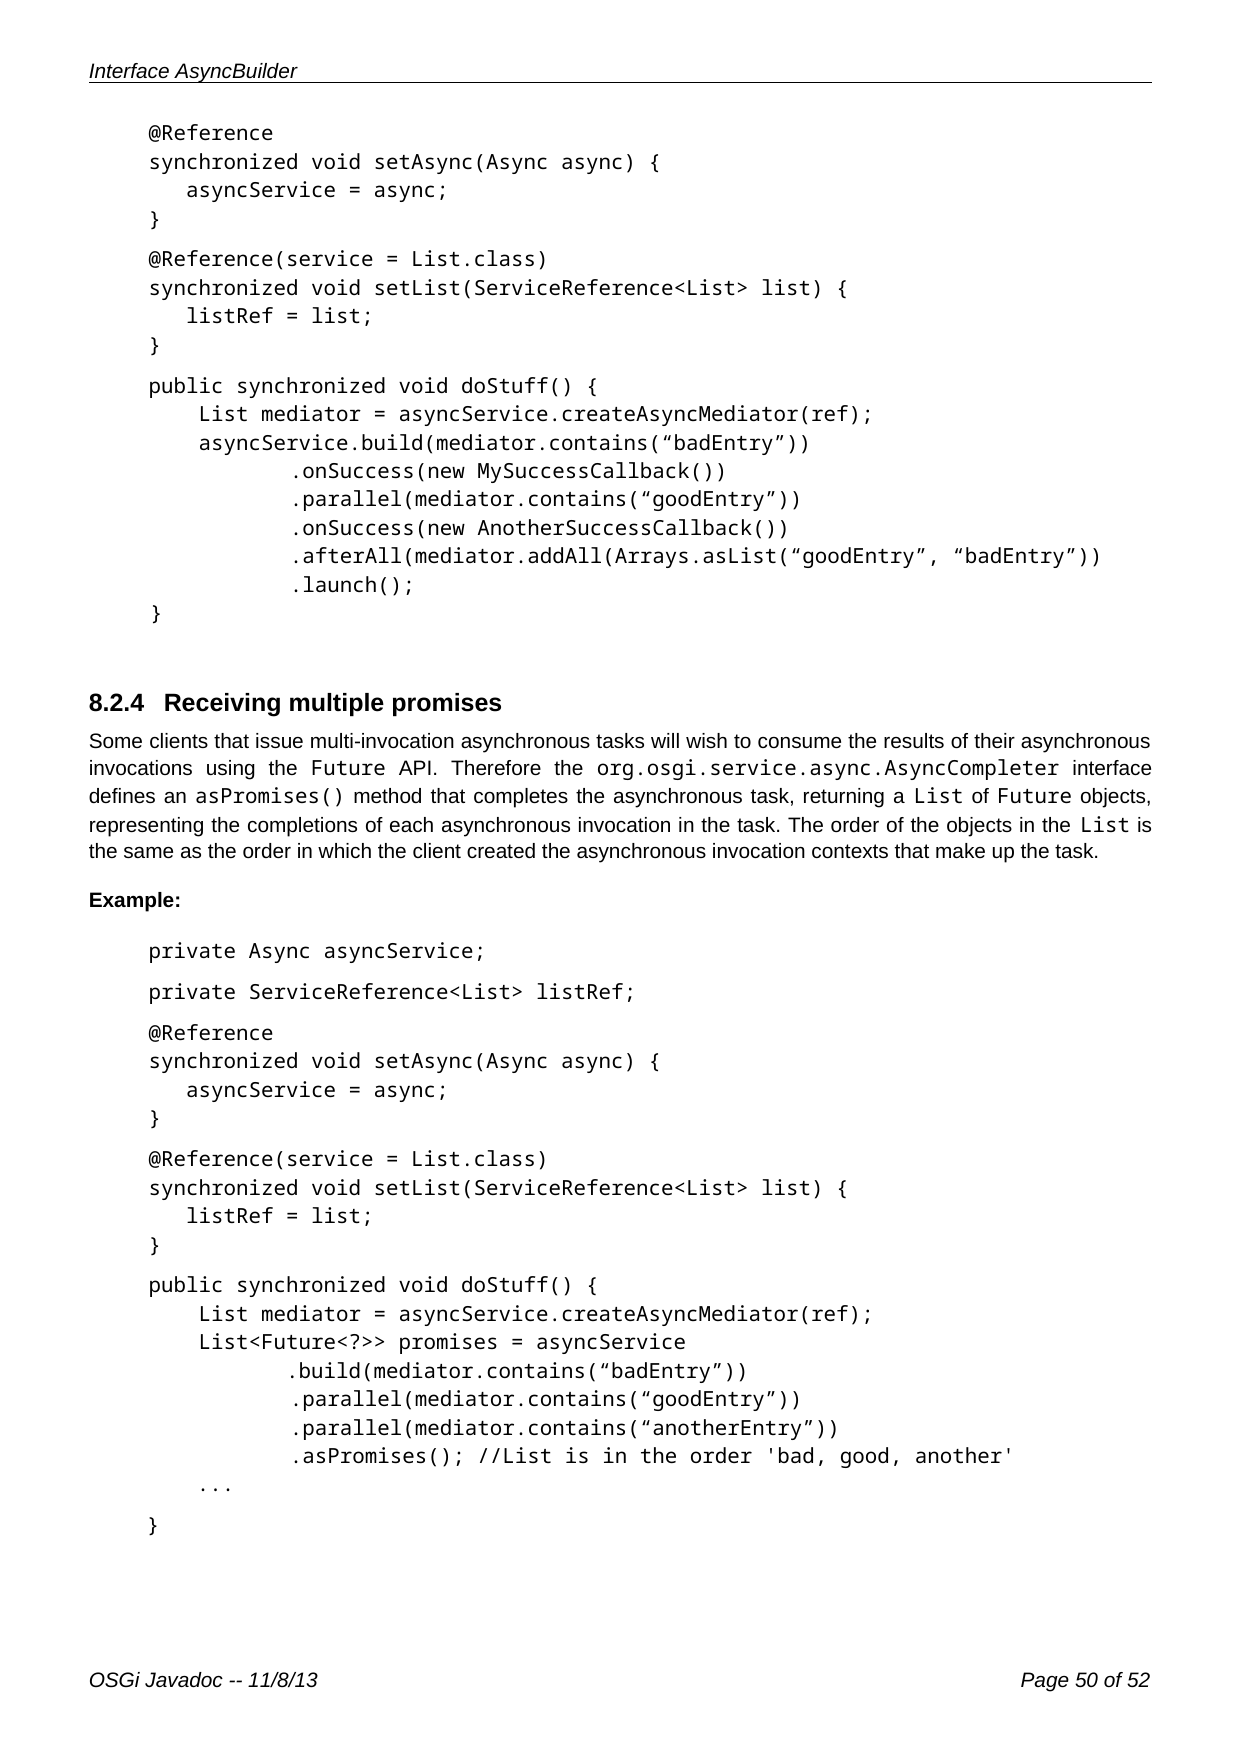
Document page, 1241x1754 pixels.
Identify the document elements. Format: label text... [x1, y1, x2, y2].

text public synchronized void doStuff() { [148, 1271, 1152, 1299]
text private ServiceReference<List> listRef; [148, 977, 1152, 1006]
text Some clients that issue multi-invocation asynchronous tasks will wish to consume the results of their asynchronous invocations using the Future API. Therefore the org.osgi.service.async.AsyncCompleter interface defines an asPromises() method that completes the asynchronous task, returning a List of Future objects, representing the completions of each asynchronous invocation in the task. The order of the objects in the List is the same as the order in which the client created the asynchronous invocation contexts that make up the task. [88, 729, 1152, 862]
text asyncService = async; [148, 175, 1152, 204]
text .onSuccess(new MySuccessCallback()) [289, 456, 1152, 484]
text synchronized void setList(ServiceReference<List> list) { [148, 1173, 1152, 1201]
text } [148, 204, 1152, 232]
text Example: [88, 887, 1152, 911]
text .parallel(mediator.contains(“goodEntry”)) [289, 1384, 1152, 1413]
text ... [147, 1469, 1152, 1498]
text synchronized void setList(ServiceReference<List> list) { [148, 273, 1152, 301]
text .parallel(mediator.contains(“goodEntry”)) [289, 484, 1152, 513]
text .asPromises(); //List is in the order 'bad, good, another' [289, 1441, 1152, 1469]
text } [148, 330, 1152, 358]
text @Reference(service = List.class) [148, 1144, 1152, 1173]
text } [148, 1103, 1152, 1132]
text asyncService.build(mediator.contains(“badEntry”)) [148, 428, 1152, 456]
text synchronized void setAsync(Async async) { [148, 147, 1152, 175]
text List mediator = asyncService.createAsyncMediator(ref); [148, 399, 1152, 428]
text private Async asyncService; [148, 936, 1152, 965]
text listRef = list; [148, 1201, 1152, 1230]
subtitle Receiving multiple promises [88, 688, 1152, 717]
text @Reference(service = List.class) [148, 244, 1152, 273]
text @Reference [148, 1018, 1152, 1047]
text List mediator = asyncService.createAsyncMediator(ref); [148, 1299, 1152, 1327]
text } [150, 598, 1152, 627]
text .build(mediator.contains(“badEntry”)) [148, 1356, 1152, 1384]
text } [147, 1510, 1152, 1539]
text .onSuccess(new AnotherSuccessCallback()) [289, 513, 1152, 541]
text @Reference [148, 118, 1152, 147]
text asyncService = async; [148, 1075, 1152, 1103]
text listRef = list; [148, 301, 1152, 330]
text synchronized void setAsync(Async async) { [148, 1047, 1152, 1075]
text } [148, 1230, 1152, 1258]
text List<Future<?>> promises = asyncService [148, 1327, 1152, 1356]
text .launch(); [289, 570, 1152, 598]
text public synchronized void doStuff() { [148, 371, 1152, 399]
text .afterAll(mediator.addAll(Arrays.asList(“goodEntry”, “badEntry”)) [289, 541, 1152, 570]
text .parallel(mediator.contains(“anotherEntry”)) [289, 1413, 1152, 1441]
